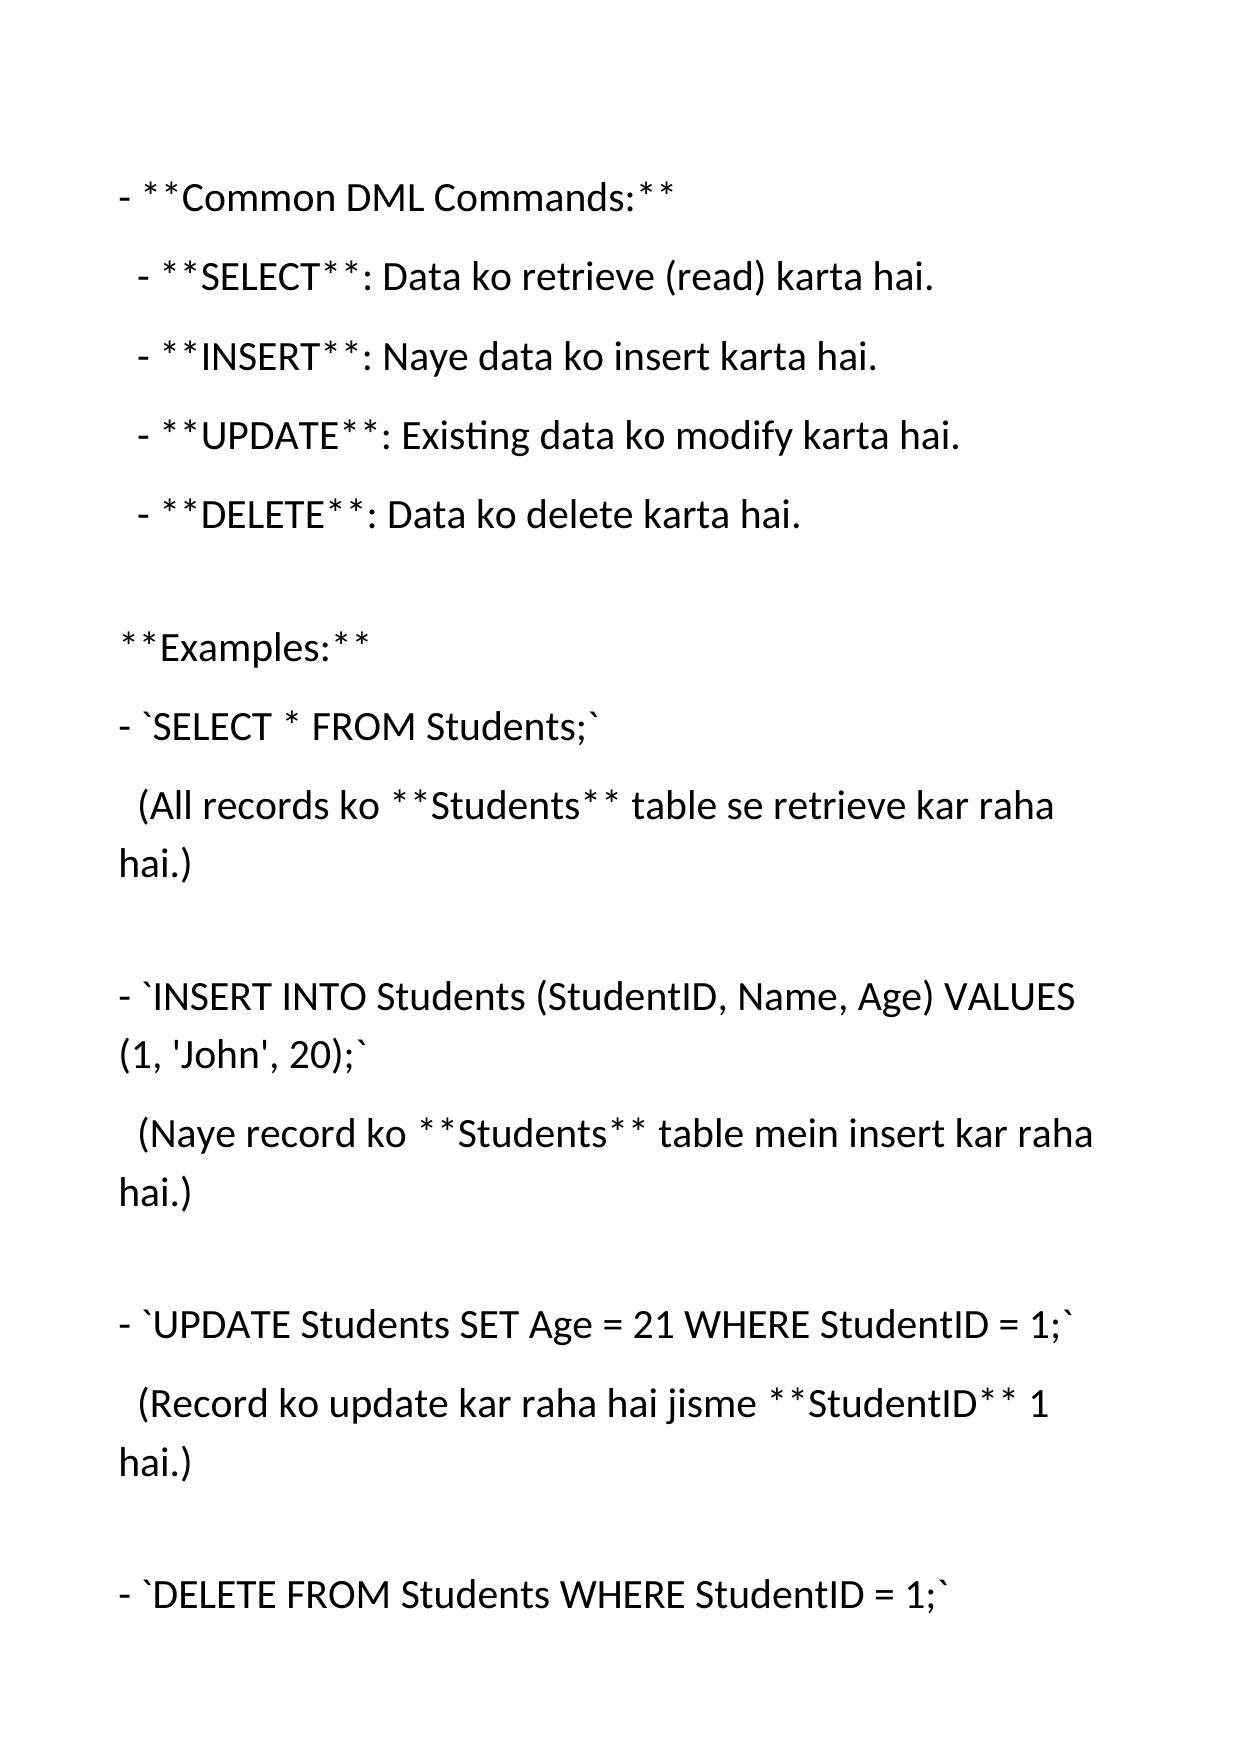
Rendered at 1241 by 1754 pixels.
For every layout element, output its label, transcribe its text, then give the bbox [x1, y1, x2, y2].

text - **UPDATE**: Existing data ko modify karta hai. [118, 409, 1122, 460]
text (Naye record ko **Students** table mein insert kar raha hai.) [118, 1107, 1122, 1217]
text - `INSERT INTO Students (StudentID, Name, Age) VALUES (1, 'John', 20);` [118, 970, 1122, 1079]
text - `SELECT * FROM Students;` [118, 700, 1122, 751]
text - `DELETE FROM Students WHERE StudentID = 1;` [118, 1568, 1122, 1619]
text - **Common DML Commands:** [118, 171, 1122, 222]
text - **INSERT**: Naye data ko insert karta hai. [118, 330, 1122, 381]
text (All records ko **Students** table se retrieve kar raha hai.) [118, 779, 1122, 888]
text - **SELECT**: Data ko retrieve (read) karta hai. [118, 250, 1122, 301]
text **Examples:** [118, 621, 1122, 671]
text (Record ko update kar raha hai jisme **StudentID** 1 hai.) [118, 1377, 1122, 1487]
text - `UPDATE Students SET Age = 21 WHERE StudentID = 1;` [118, 1298, 1122, 1349]
text - **DELETE**: Data ko delete karta hai. [118, 488, 1122, 539]
